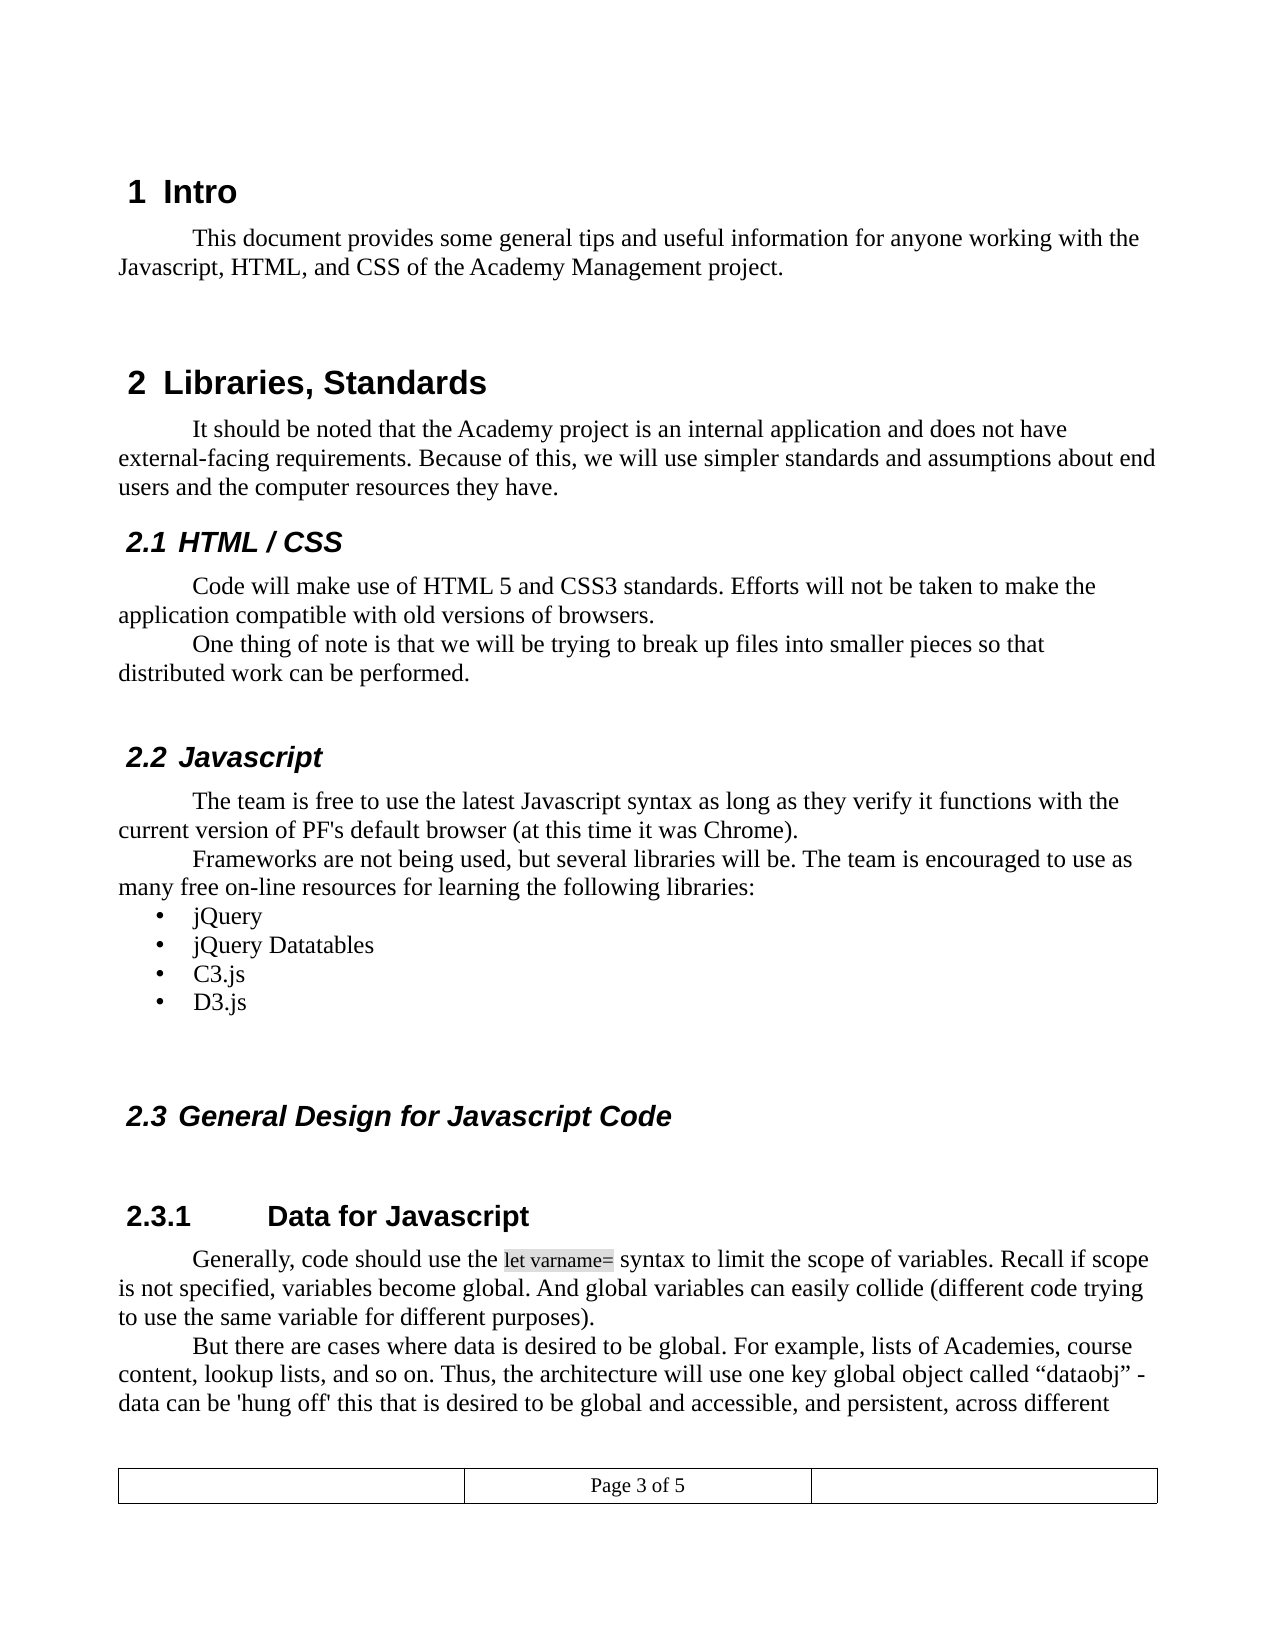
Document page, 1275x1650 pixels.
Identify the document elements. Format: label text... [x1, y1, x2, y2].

list jQuery [156, 901, 1157, 930]
subtitle General Design for Javascript Code [118, 1099, 1157, 1132]
subtitle Intro [118, 172, 1157, 211]
text One thing of note is that we will be trying to break up files into smaller pieces so that distributed work can be performed. [118, 629, 1157, 686]
text It should be noted that the Academy project is an internal application and does not have external-facing requirements. Because of this, we will use simpler standards and assumptions about end users and the computer resources they have. [118, 414, 1157, 500]
text The team is free to use the latest Javascript syntax as long as they verify it functions with the current version of PF's default browser (at this time it was Chrome). [118, 786, 1157, 844]
text This document provides some general tips and useful information for anyone working with the Javascript, HTML, and CSS of the Academy Management project. [118, 223, 1157, 281]
subtitle HTML / CSS [118, 525, 1157, 559]
text Frameworks are not being used, but several libraries will be. The team is encouraged to use as many free on-line resources for learning the following libraries: [118, 844, 1157, 901]
subtitle Libraries, Standards [118, 363, 1157, 402]
subtitle Data for Javascript [118, 1198, 1157, 1232]
list jQuery Datatables [156, 930, 1157, 959]
text But there are cases where data is desired to be global. For example, lists of Academies, course content, lookup lists, and so on. Thus, the architecture will use one key global object called “dataobj” - data can be 'hung off' this that is desired to be global and accessible, and persistent, across different [118, 1331, 1157, 1417]
text Generally, code should use the let varname= syntax to limit the scope of variables. Recall if scope is not specified, variables become global. And global variables can easily collide (different code trying to use the same variable for different purposes). [118, 1244, 1157, 1331]
text Code will make use of HTML 5 and CSS3 standards. Efforts will not be taken to make the application compatible with old versions of browsers. [118, 571, 1157, 629]
list C3.js [156, 959, 1157, 987]
subtitle Javascript [118, 740, 1157, 774]
list D3.js [156, 987, 1157, 1016]
